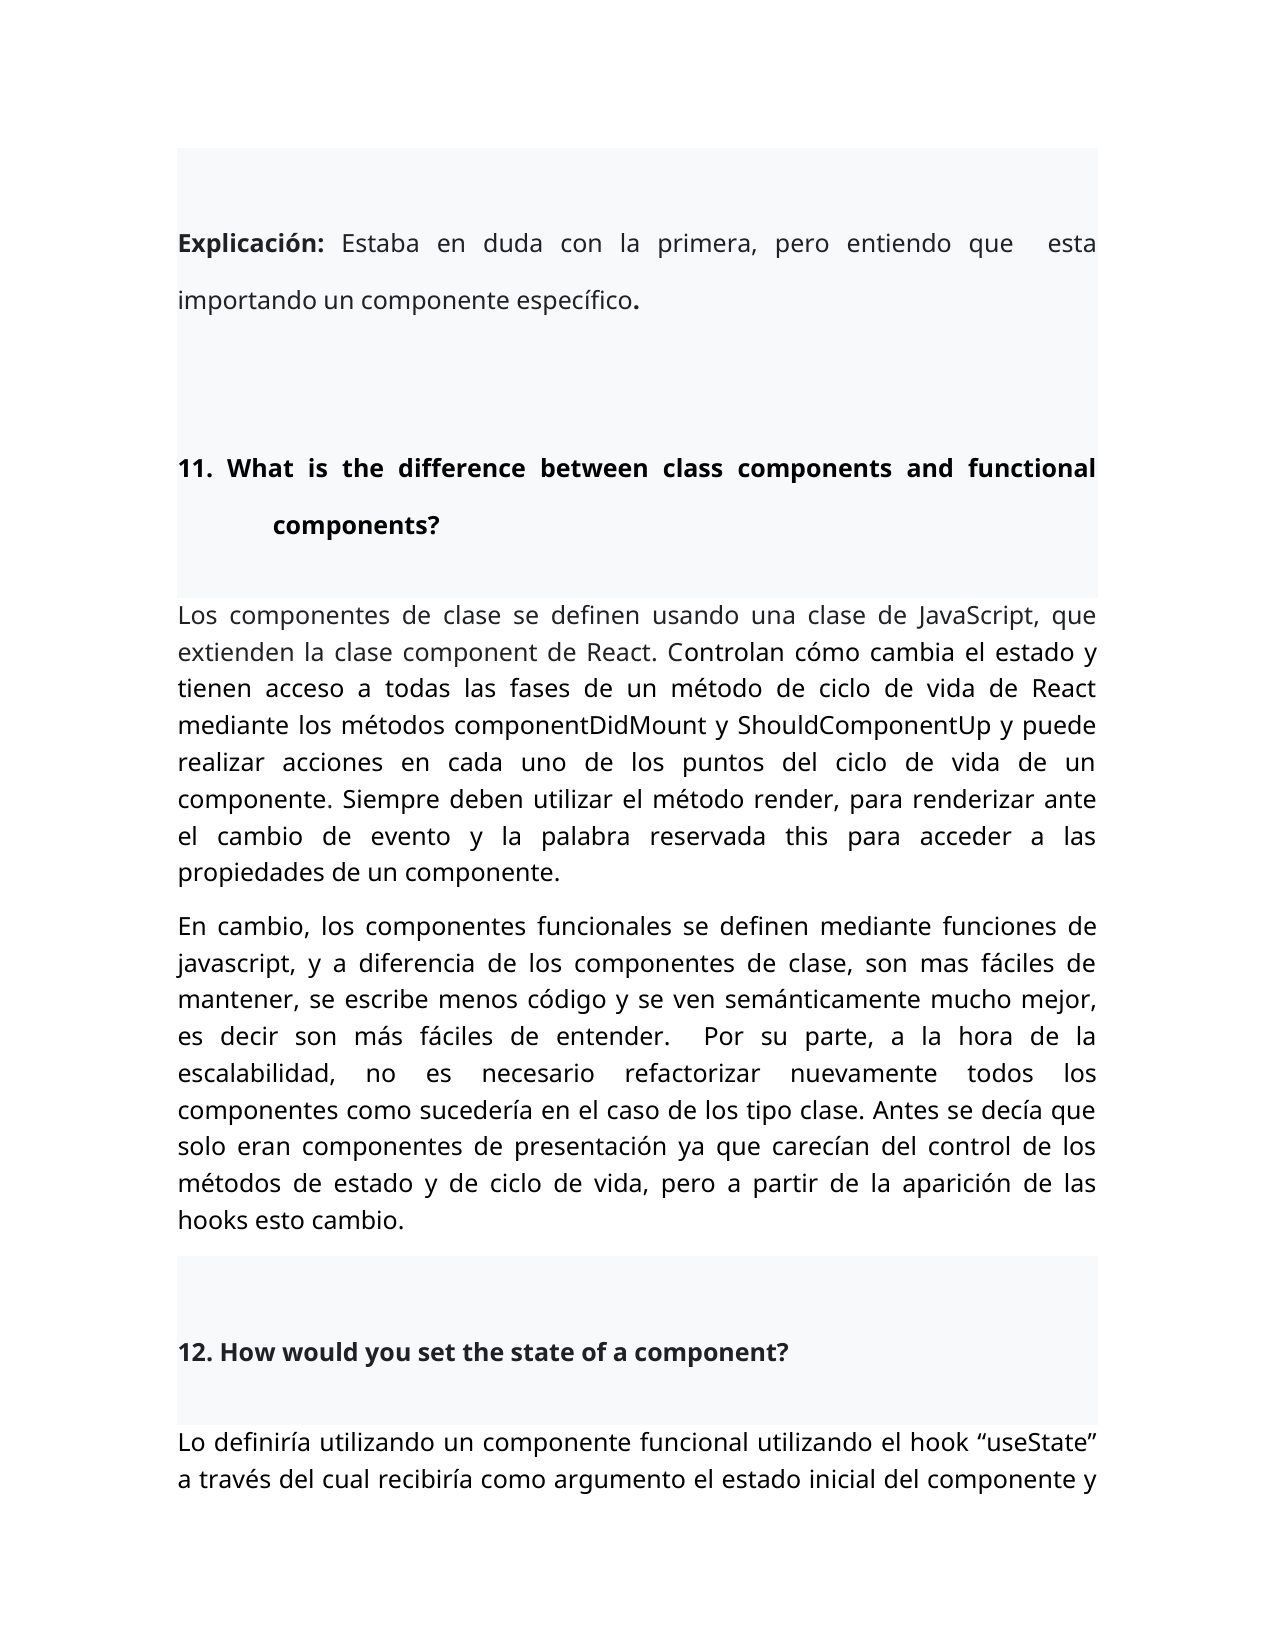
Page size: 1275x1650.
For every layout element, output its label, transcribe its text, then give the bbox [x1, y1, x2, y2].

text Lo definiría utilizando un componente funcional utilizando el hook “useState” a través del cual recibiría como argumento el estado inicial del componente y [177, 1425, 1098, 1496]
text En cambio, los componentes funcionales se definen mediante funciones de javascript, y a diferencia de los componentes de clase, son mas fáciles de mantener, se escribe menos código y se ven semánticamente mucho mejor, es decir son más fáciles de entender. Por su parte, a la hora de la escalabilidad, no es necesario refactorizar nuevamente todos los componentes como sucedería en el caso de los tipo clase. Antes se decía que solo eran componentes de presentación ya que carecían del control de los métodos de estado y de ciclo de vida, pero a partir de la aparición de las hooks esto cambio. [177, 908, 1098, 1237]
text Los componentes de clase se definen usando una clase de JavaScript, que extienden la clase component de React. Controlan cómo cambia el estado y tienen acceso a todas las fases de un método de ciclo de vida de React mediante los métodos componentDidMount y ShouldComponentUp y puede realizar acciones en cada uno de los puntos del ciclo de vida de un componente. Siempre deben utilizar el método render, para renderizar ante el cambio de evento y la palabra reservada this para acceder a las propiedades de un componente. [177, 598, 1098, 889]
text 12. How would you set the state of a component? [177, 1312, 1098, 1368]
text 11. What is the difference between class components and functional components? [177, 429, 1098, 541]
text Explicación: Estaba en duda con la primera, pero entiendo que esta importando un componente específico. [177, 204, 1098, 316]
